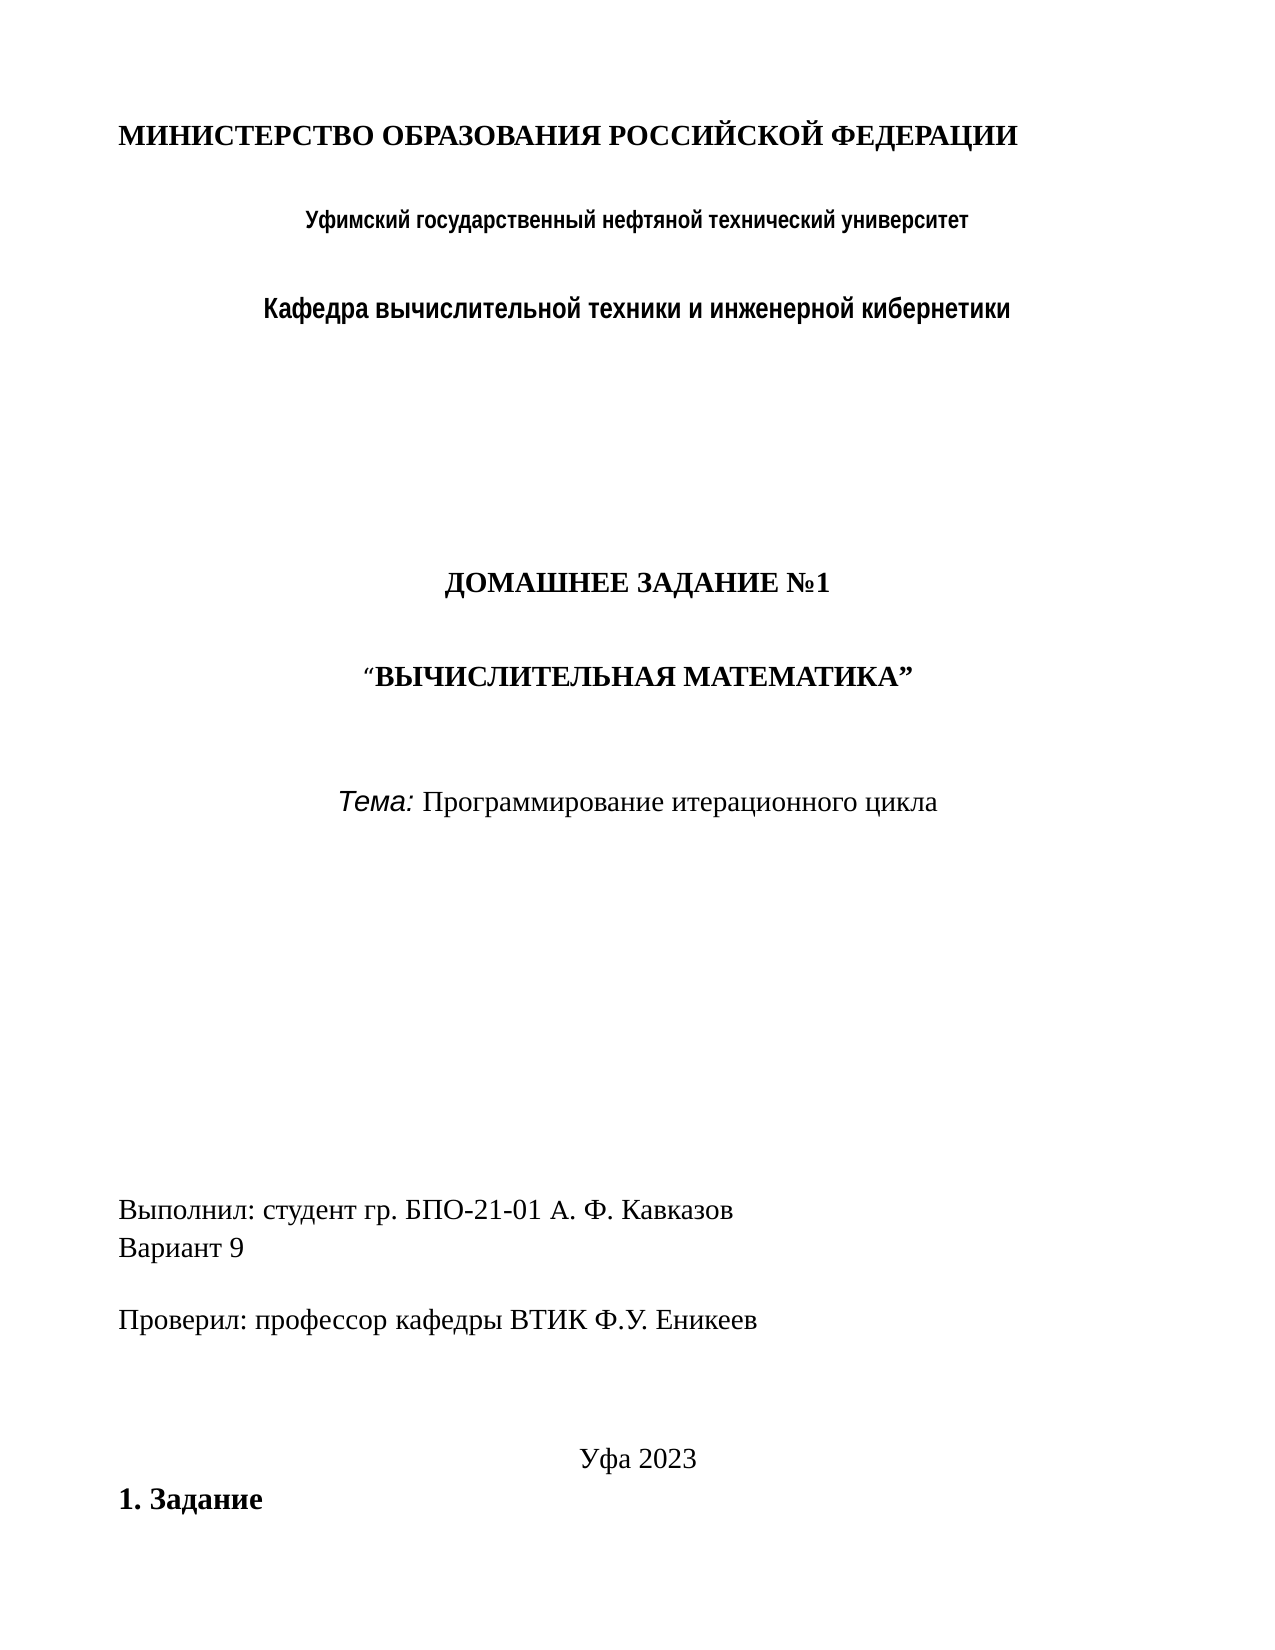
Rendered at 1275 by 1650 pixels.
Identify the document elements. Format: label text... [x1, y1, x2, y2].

text Уфимский государственный нефтяной технический университет [118, 205, 1157, 233]
text 1. Задание [118, 1480, 1157, 1516]
text Уфа 2023 [118, 1442, 1157, 1475]
text Проверил: профессор кафедры ВТИК Ф.У. Еникеев [118, 1302, 1157, 1336]
text “ВЫЧИСЛИТЕЛЬНАЯ МАТЕМАТИКА” [118, 659, 1157, 692]
text МИНИСТЕРСТВО ОБРАЗОВАНИЯ РОССИЙСКОЙ ФЕДЕРАЦИИ [118, 118, 1157, 152]
text ДОМАШНЕЕ ЗАДАНИЕ №1 [118, 565, 1157, 598]
text Кафедра вычислительной техники и инженерной кибернетики [118, 291, 1157, 325]
text Тема: Программирование итерационного цикла [118, 784, 1157, 818]
text Вариант 9 [118, 1230, 1157, 1264]
text Выполнил: студент гр. БПО-21-01 А. Ф. Кавказов [118, 1192, 1157, 1225]
